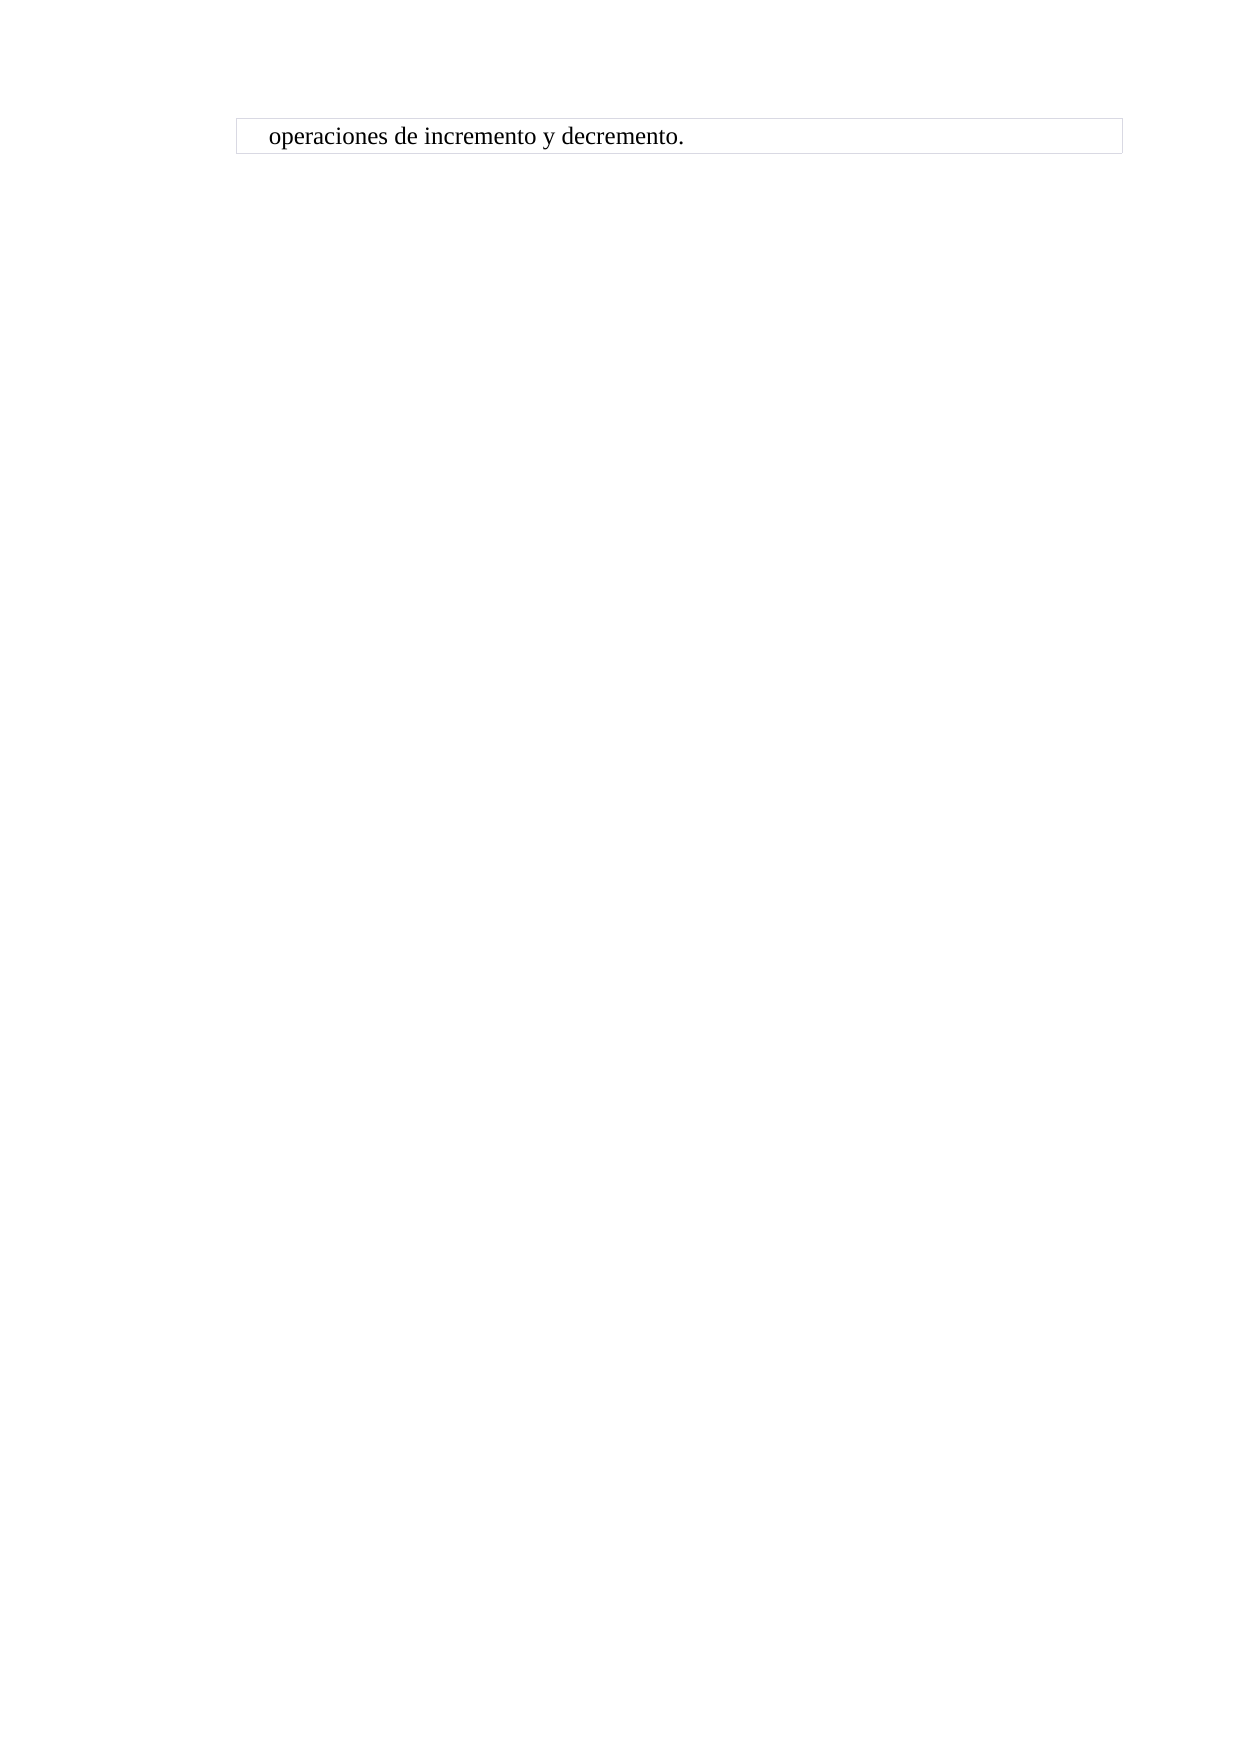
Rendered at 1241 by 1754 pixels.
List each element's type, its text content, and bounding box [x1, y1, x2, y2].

list operaciones de incremento y decremento. [237, 119, 1122, 153]
